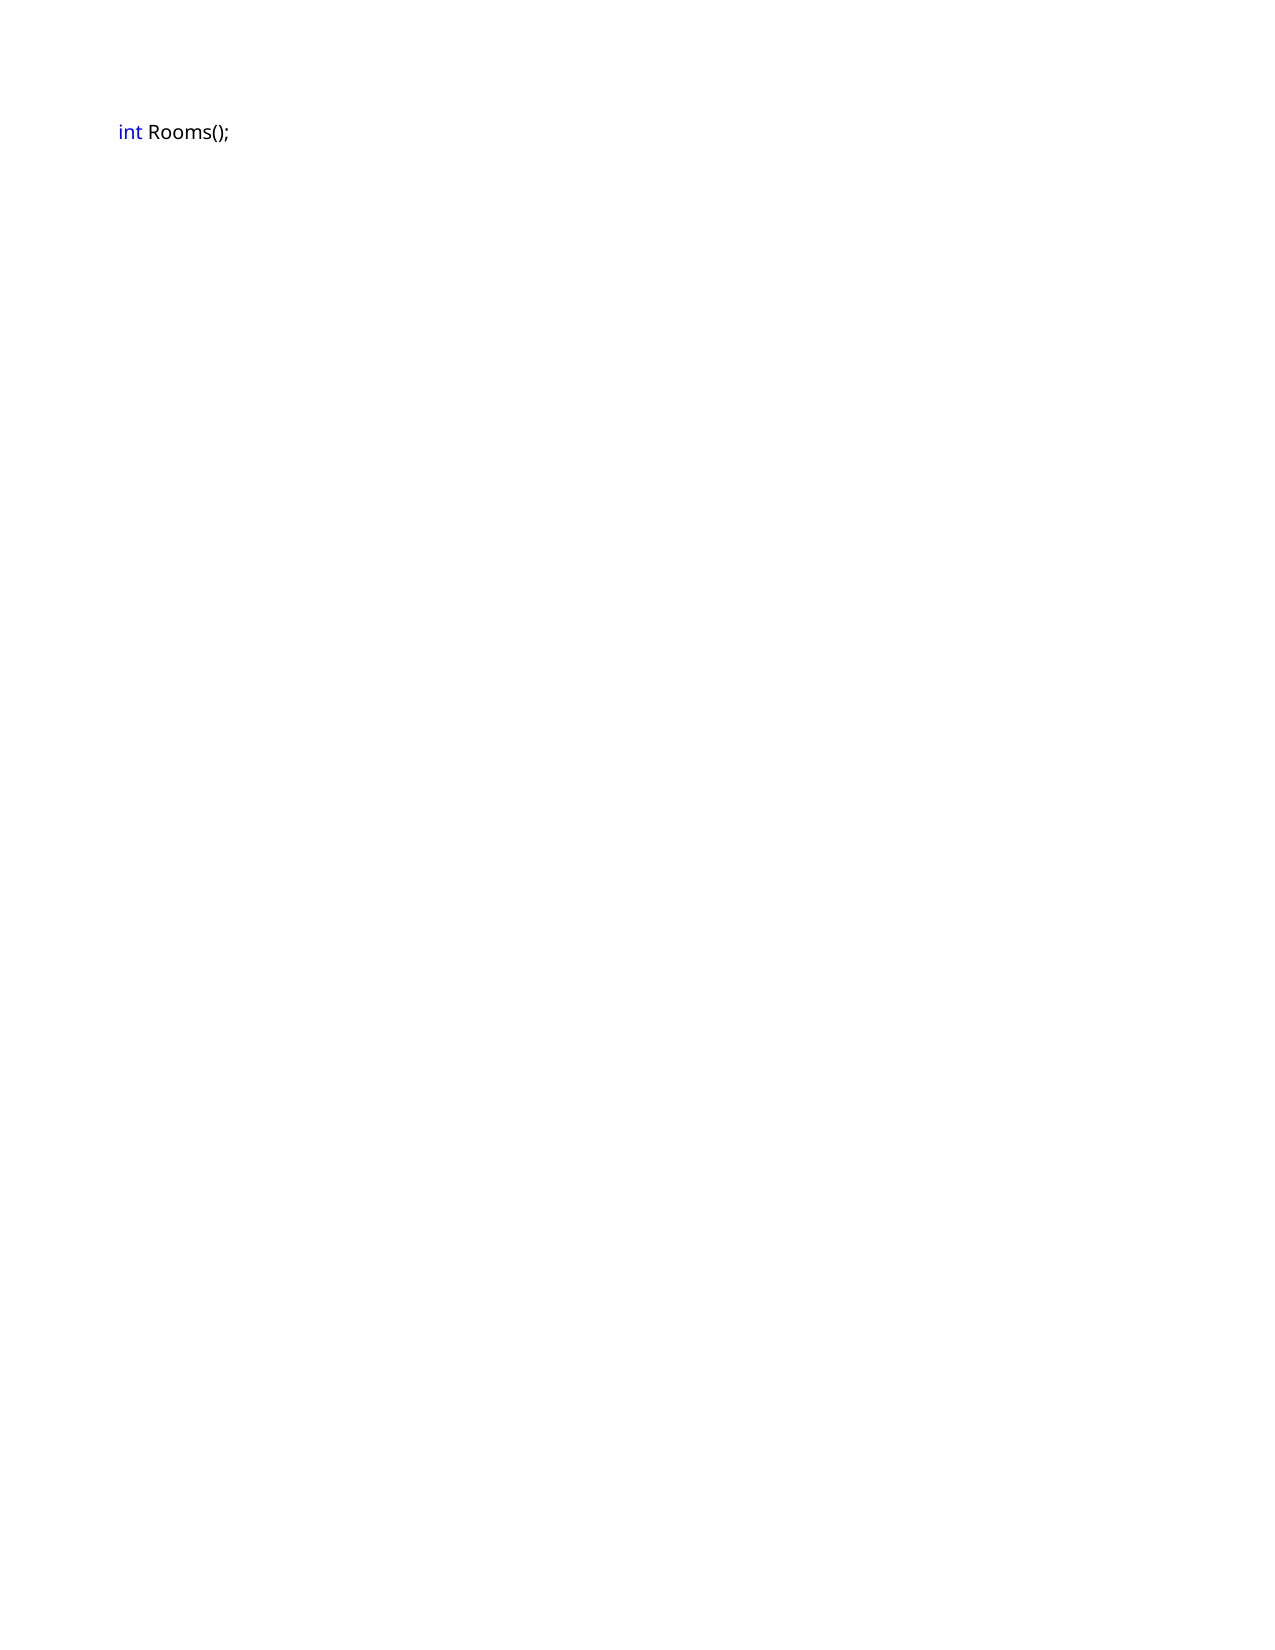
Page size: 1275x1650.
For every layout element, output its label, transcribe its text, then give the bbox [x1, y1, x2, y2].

text int Rooms(); [118, 118, 1157, 145]
